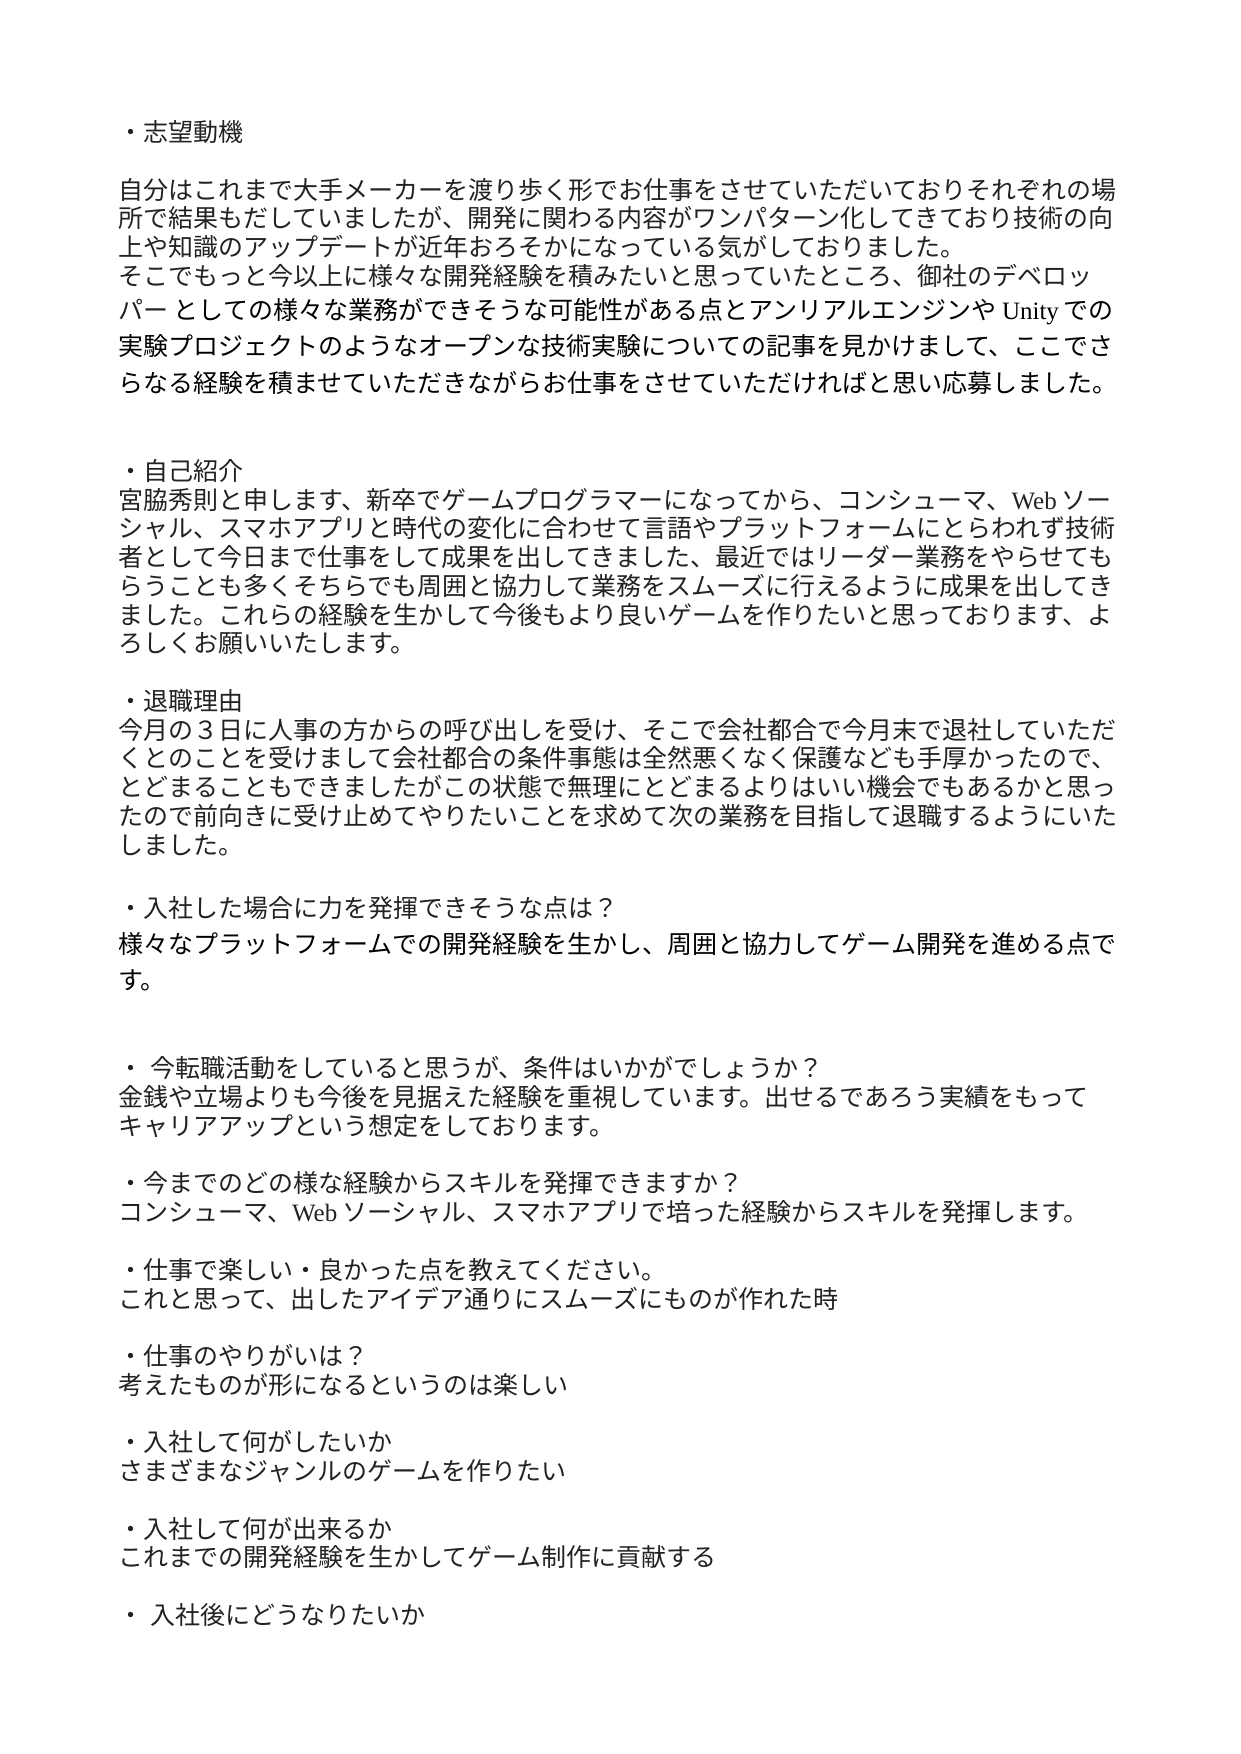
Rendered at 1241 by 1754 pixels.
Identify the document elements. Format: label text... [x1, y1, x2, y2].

text これと思って、出したアイデア通りにスムーズにものが作れた時 [118, 1284, 1122, 1313]
text ・入社して何がしたいか [118, 1428, 1122, 1457]
text ・ 今転職活動をしていると思うが、条件はいかがでしょうか？ [118, 1054, 1122, 1083]
text ・退職理由 [118, 658, 1122, 716]
text ・仕事で楽しい・良かった点を教えてください。 [118, 1256, 1122, 1284]
text 今月の３日に人事の方からの呼び出しを受け、そこで会社都合で今月末で退社していただくとのことを受けまして会社都合の条件事態は全然悪くなく保護なども手厚かったので、とどまることもできましたがこの状態で無理にとどまるよりはいい機会でもあるかと思ったので前向きに受け止めてやりたいことを求めて次の業務を目指して退職するようにいたしました。 [118, 716, 1122, 859]
text コンシューマ、Webソーシャル、スマホアプリで培った経験からスキルを発揮します。 [118, 1198, 1122, 1227]
text ・自己紹介 [118, 428, 1122, 486]
text 金銭や立場よりも今後を見据えた経験を重視しています。出せるであろう実績をもってキャリアアップという想定をしております。 [118, 1083, 1122, 1141]
text そこでもっと今以上に様々な開発経験を積みたいと思っていたところ、御社のデベロッパー としての様々な業務ができそうな可能性がある点とアンリアルエンジンやUnityでの実験プロジェクトのようなオープンな技術実験についての記事を見かけまして、ここでさらなる経験を積ませていただきながらお仕事をさせていただければと思い応募しました。 [118, 262, 1122, 399]
text 様々なプラットフォームでの開発経験を生かし、周囲と協力してゲーム開発を進める点です。 [118, 924, 1122, 997]
text ・志望動機 [118, 118, 1122, 147]
text ・今までのどの様な経験からスキルを発揮できますか？ [118, 1141, 1122, 1198]
text ・入社した場合に力を発揮できそうな点は？ [118, 888, 1122, 924]
text 宮脇秀則と申します、新卒でゲームプログラマーになってから、コンシューマ、Webソーシャル、スマホアプリと時代の変化に合わせて言語やプラットフォームにとらわれず技術者として今日まで仕事をして成果を出してきました、最近ではリーダー業務をやらせてもらうことも多くそちらでも周囲と協力して業務をスムーズに行えるように成果を出してきました。これらの経験を生かして今後もより良いゲームを作りたいと思っております、よろしくお願いいたします。 [118, 486, 1122, 658]
text さまざまなジャンルのゲームを作りたい [118, 1457, 1122, 1486]
text ・ 入社後にどうなりたいか [118, 1572, 1122, 1629]
text 考えたものが形になるというのは楽しい [118, 1371, 1122, 1399]
text ・入社して何が出来るか [118, 1486, 1122, 1543]
text ・仕事のやりがいは？ [118, 1313, 1122, 1371]
text 自分はこれまで大手メーカーを渡り歩く形でお仕事をさせていただいておりそれぞれの場所で結果もだしていましたが、開発に関わる内容がワンパターン化してきており技術の向上や知識のアップデートが近年おろそかになっている気がしておりました。 [118, 176, 1122, 262]
text これまでの開発経験を生かしてゲーム制作に貢献する [118, 1543, 1122, 1572]
